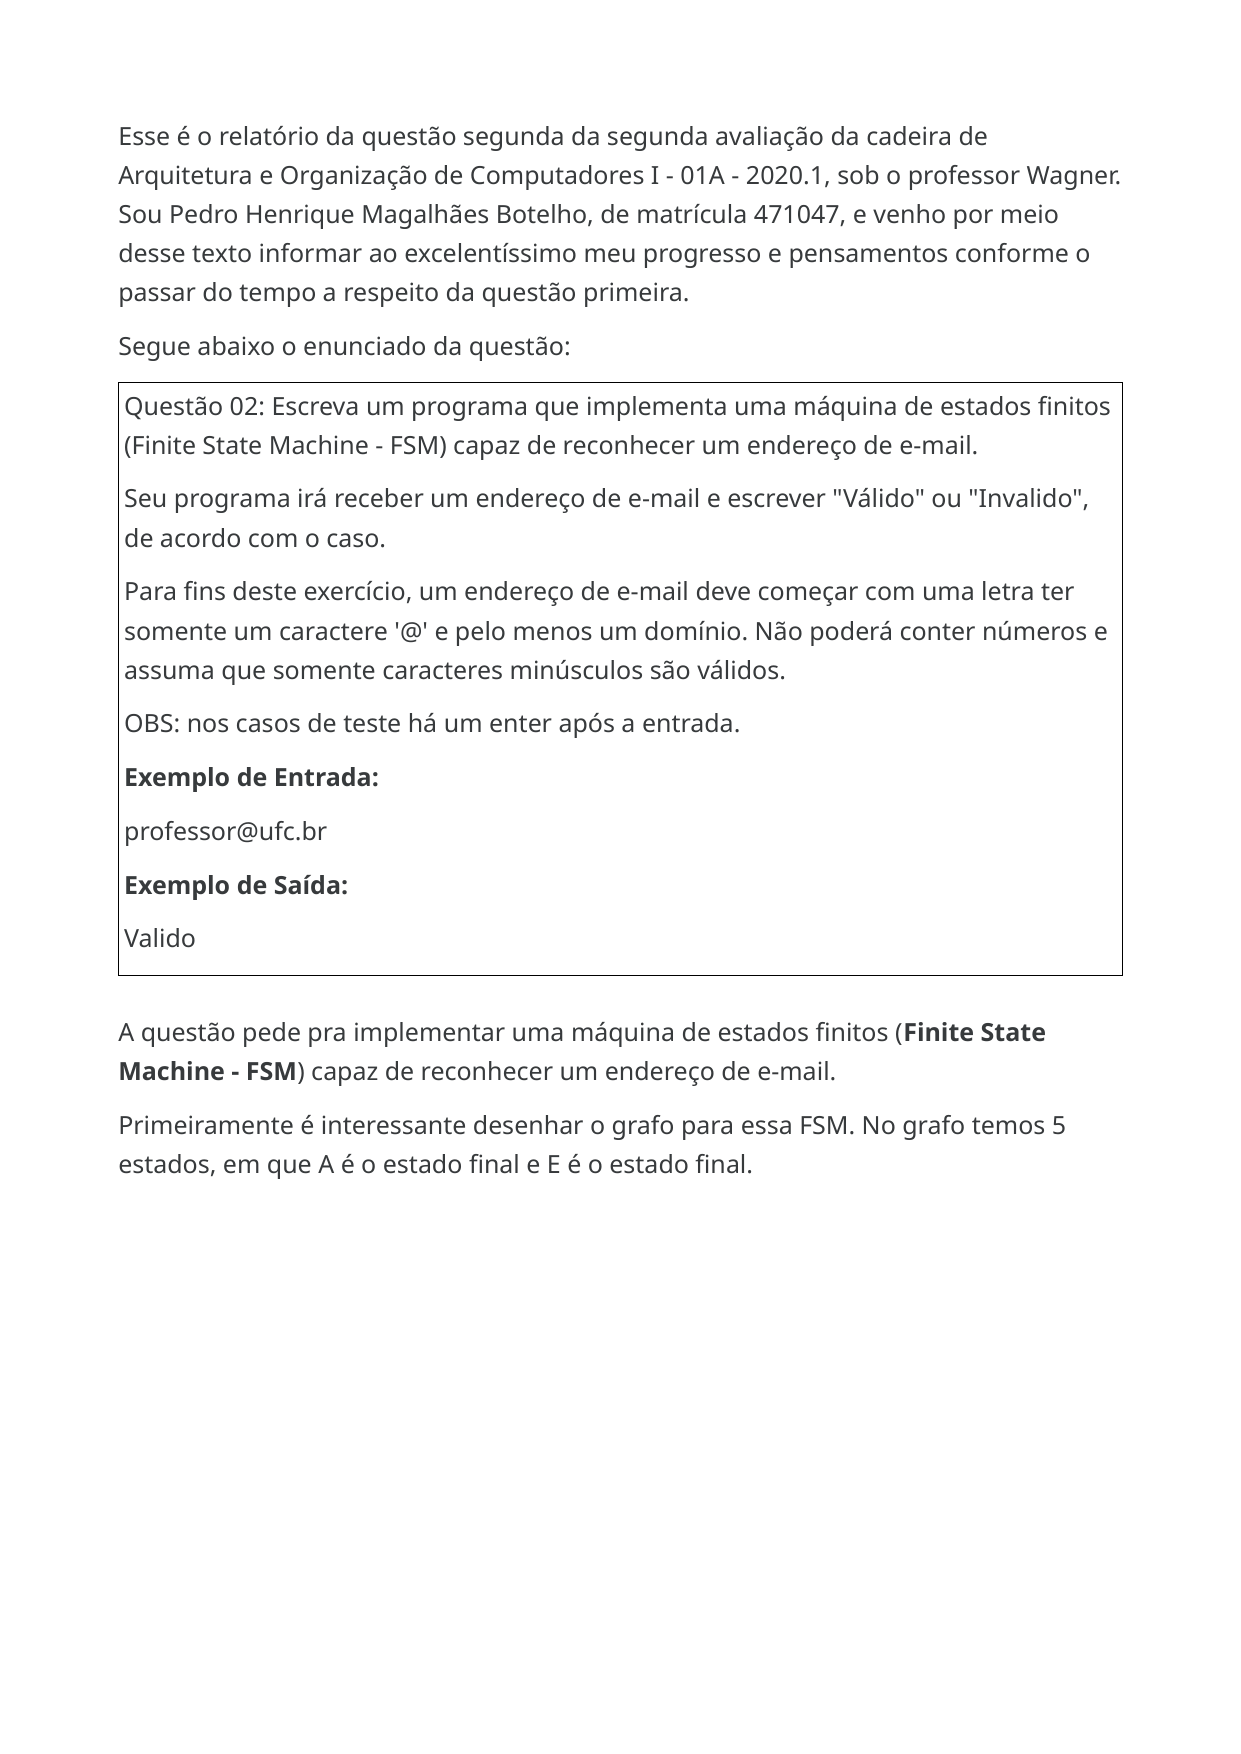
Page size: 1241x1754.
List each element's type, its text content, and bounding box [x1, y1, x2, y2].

text Esse é o relatório da questão segunda da segunda avaliação da cadeira de Arquitetura e Organização de Computadores I - 01A - 2020.1, sob o professor Wagner. Sou Pedro Henrique Magalhães Botelho, de matrícula 471047, e venho por meio desse texto informar ao excelentíssimo meu progresso e pensamentos conforme o passar do tempo a respeito da questão primeira. [118, 118, 1122, 309]
text Primeiramente é interessante desenhar o grafo para essa FSM. No grafo temos 5 estados, em que A é o estado final e E é o estado final. [118, 1108, 1122, 1181]
text Segue abaixo o enunciado da questão: [118, 328, 1122, 363]
table_header Questão 02: Escreva um programa que implementa uma máquina de estados finitos (Finite State Machine - FSM) capaz de reconhecer um endereço de e-mail. Seu programa irá receber um endereço de e-mail e escrever "Válido" ou "Invalido", de acordo com o caso. Para fins deste exercício, um endereço de e-mail deve começar com uma letra ter somente um caractere '@' e pelo menos um domínio. Não poderá conter números e assuma que somente caracteres minúsculos são válidos. OBS: nos casos de teste há um enter após a entrada. Exemplo de Entrada: professor@ufc.br Exemplo de Saída: Valido [119, 383, 1122, 975]
text A questão pede pra implementar uma máquina de estados finitos (Finite State Machine - FSM) capaz de reconhecer um endereço de e-mail. [118, 976, 1122, 1088]
